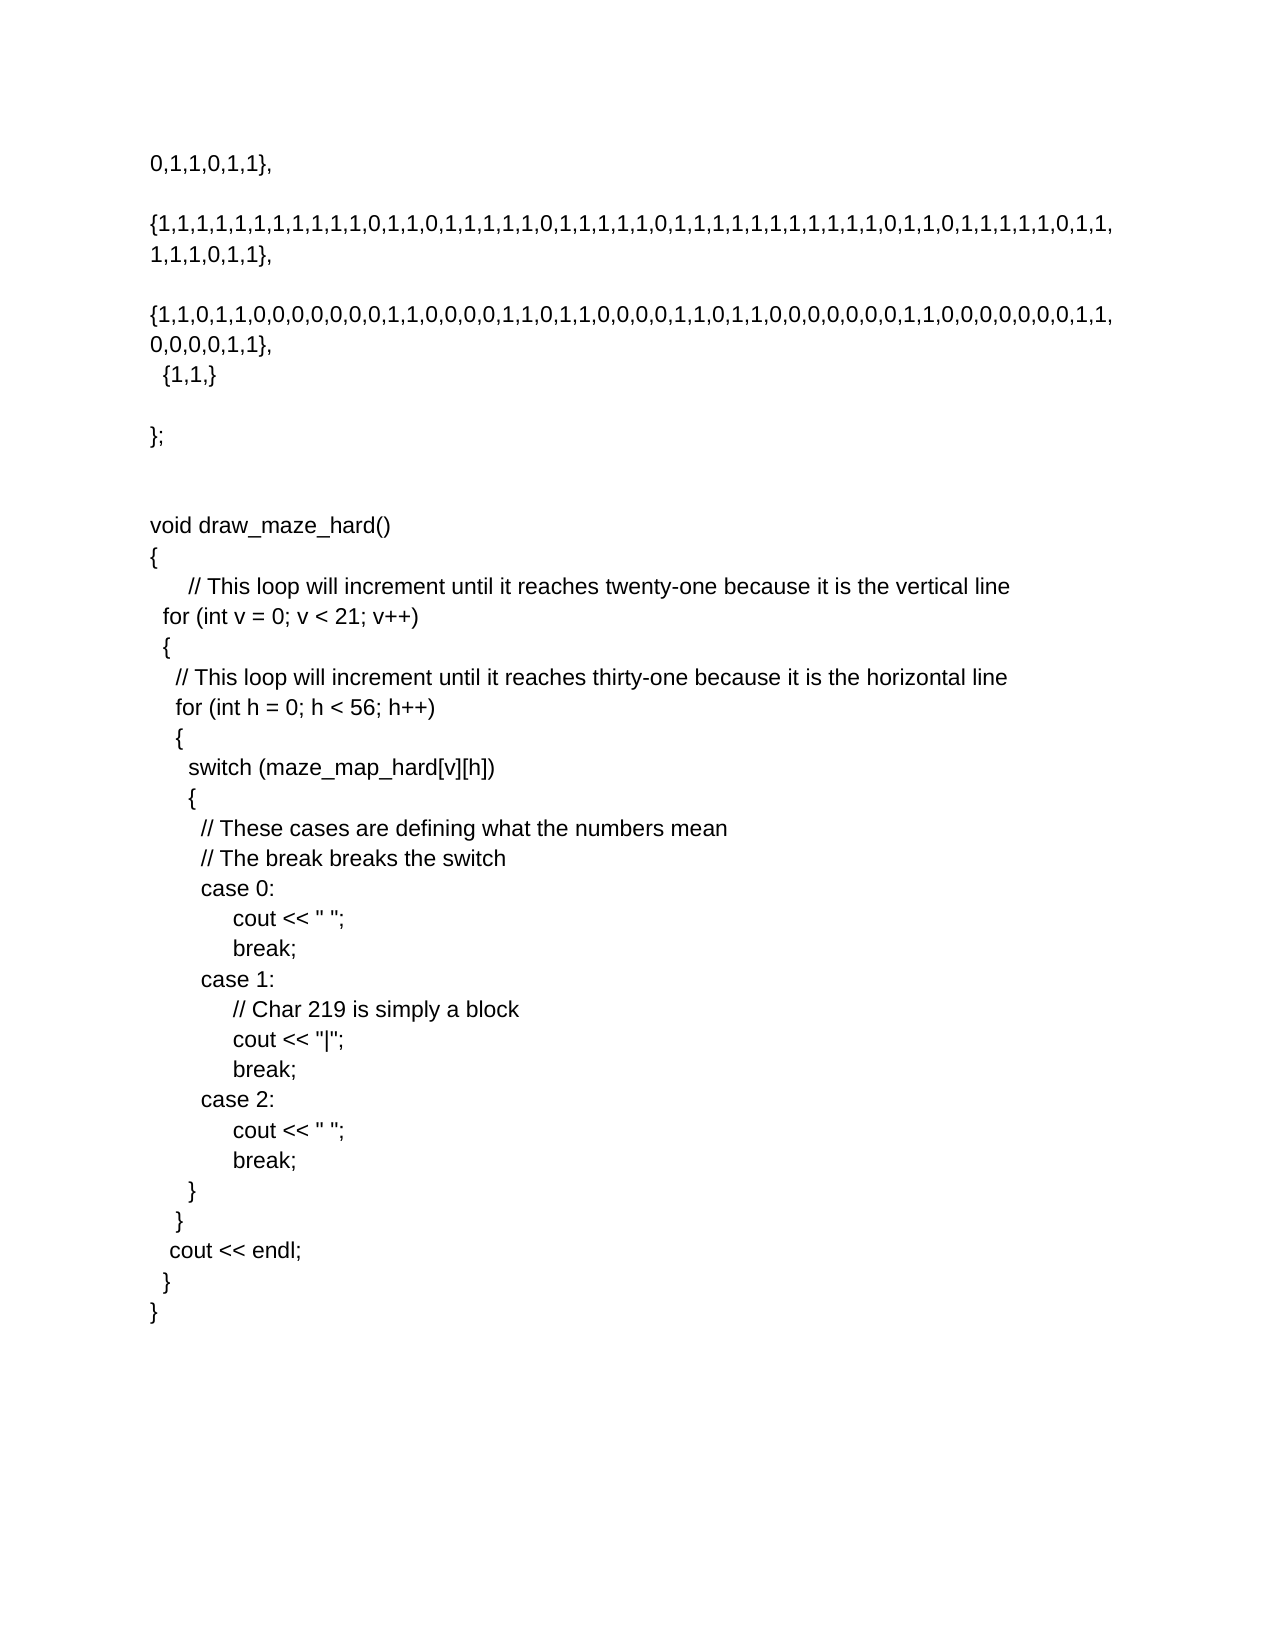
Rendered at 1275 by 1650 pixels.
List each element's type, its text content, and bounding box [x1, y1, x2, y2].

text // The break breaks the switch [150, 845, 1125, 871]
text { [150, 633, 1125, 660]
text 0,1,1,0,1,1}, [150, 150, 1125, 176]
text for (int h = 0; h < 56; h++) [150, 694, 1125, 720]
text } [150, 1207, 1125, 1234]
text cout << "|"; [150, 1026, 1125, 1052]
text // This loop will increment until it reaches thirty-one because it is the horizontal line [150, 663, 1125, 690]
text case 1: [150, 966, 1125, 992]
text cout << endl; [150, 1237, 1125, 1264]
text } [150, 1177, 1125, 1203]
text { [150, 724, 1125, 750]
text {1,1,} [150, 361, 1125, 388]
text {1,1,1,1,1,1,1,1,1,1,1,0,1,1,0,1,1,1,1,1,0,1,1,1,1,1,0,1,1,1,1,1,1,1,1,1,1,1,0,1,1,0,1,1,1,1,1,0,1,1,1,1,1,0,1,1}, [150, 180, 1125, 267]
text void draw_maze_hard() [150, 512, 1125, 539]
text break; [150, 1147, 1125, 1173]
text } [150, 1268, 1125, 1294]
text break; [150, 935, 1125, 962]
text } [150, 1298, 1125, 1324]
text cout << " "; [150, 1117, 1125, 1143]
text // This loop will increment until it reaches twenty-one because it is the vertical line [150, 573, 1125, 599]
text break; [150, 1056, 1125, 1083]
text cout << " "; [150, 905, 1125, 932]
text // These cases are defining what the numbers mean [150, 814, 1125, 841]
text {1,1,0,1,1,0,0,0,0,0,0,0,1,1,0,0,0,0,1,1,0,1,1,0,0,0,0,1,1,0,1,1,0,0,0,0,0,0,0,1,1,0,0,0,0,0,0,0,1,1,0,0,0,0,1,1}, [150, 271, 1125, 358]
text case 2: [150, 1086, 1125, 1113]
text case 0: [150, 875, 1125, 901]
text switch (maze_map_hard[v][h]) [150, 754, 1125, 781]
text { [150, 784, 1125, 811]
text // Char 219 is simply a block [150, 996, 1125, 1022]
text }; [150, 422, 1125, 448]
text { [150, 543, 1125, 569]
text for (int v = 0; v < 21; v++) [150, 603, 1125, 629]
